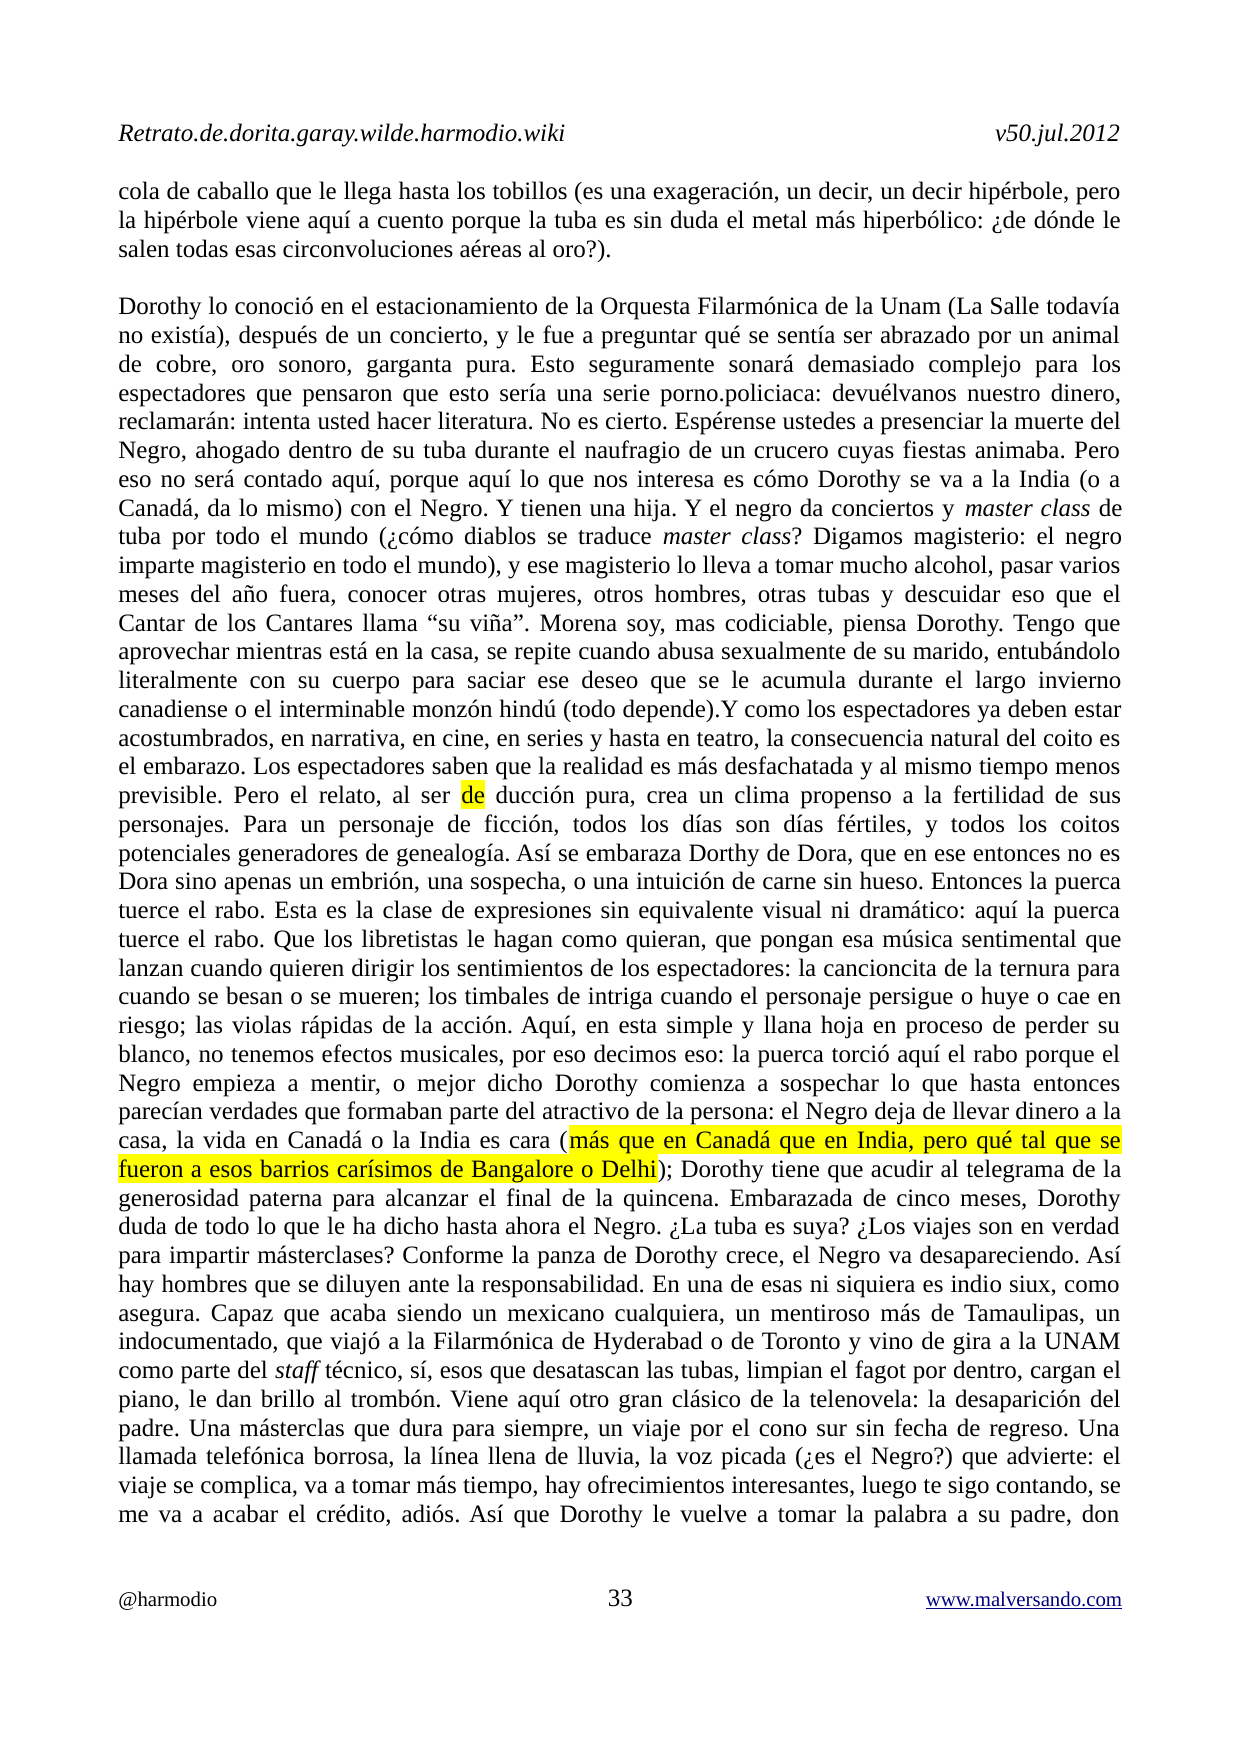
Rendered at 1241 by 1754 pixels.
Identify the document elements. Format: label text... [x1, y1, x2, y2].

text Dorothy lo conoció en el estacionamiento de la Orquesta Filarmónica de la Unam (La Salle todavía no existía), después de un concierto, y le fue a preguntar qué se sentía ser abrazado por un animal de cobre, oro sonoro, garganta pura. Esto seguramente sonará demasiado complejo para los espectadores que pensaron que esto sería una serie porno.policiaca: devuélvanos nuestro dinero, reclamarán: intenta usted hacer literatura. No es cierto. Espérense ustedes a presenciar la muerte del Negro, ahogado dentro de su tuba durante el naufragio de un crucero cuyas fiestas animaba. Pero eso no será contado aquí, porque aquí lo que nos interesa es cómo Dorothy se va a la India (o a Canadá, da lo mismo) con el Negro. Y tienen una hija. Y el negro da conciertos y master class de tuba por todo el mundo (¿cómo diablos se traduce master class? Digamos magisterio: el negro imparte magisterio en todo el mundo), y ese magisterio lo lleva a tomar mucho alcohol, pasar varios meses del año fuera, conocer otras mujeres, otros hombres, otras tubas y descuidar eso que el Cantar de los Cantares llama “su viña”. Morena soy, mas codiciable, piensa Dorothy. Tengo que aprovechar mientras está en la casa, se repite cuando abusa sexualmente de su marido, entubándolo literalmente con su cuerpo para saciar ese deseo que se le acumula durante el largo invierno canadiense o el interminable monzón hindú (todo depende).Y como los espectadores ya deben estar acostumbrados, en narrativa, en cine, en series y hasta en teatro, la consecuencia natural del coito es el embarazo. Los espectadores saben que la realidad es más desfachatada y al mismo tiempo menos previsible. Pero el relato, al ser de ducción pura, crea un clima propenso a la fertilidad de sus personajes. Para un personaje de ficción, todos los días son días fértiles, y todos los coitos potenciales generadores de genealogía. Así se embaraza Dorthy de Dora, que en ese entonces no es Dora sino apenas un embrión, una sospecha, o una intuición de carne sin hueso. Entonces la puerca tuerce el rabo. Esta es la clase de expresiones sin equivalente visual ni dramático: aquí la puerca tuerce el rabo. Que los libretistas le hagan como quieran, que pongan esa música sentimental que lanzan cuando quieren dirigir los sentimientos de los espectadores: la cancioncita de la ternura para cuando se besan o se mueren; los timbales de intriga cuando el personaje persigue o huye o cae en riesgo; las violas rápidas de la acción. Aquí, en esta simple y llana hoja en proceso de perder su blanco, no tenemos efectos musicales, por eso decimos eso: la puerca torció aquí el rabo porque el Negro empieza a mentir, o mejor dicho Dorothy comienza a sospechar lo que hasta entonces parecían verdades que formaban parte del atractivo de la persona: el Negro deja de llevar dinero a la casa, la vida en Canadá o la India es cara (más que en Canadá que en India, pero qué tal que se fueron a esos barrios carísimos de Bangalore o Delhi); Dorothy tiene que acudir al telegrama de la generosidad paterna para alcanzar el final de la quincena. Embarazada de cinco meses, Dorothy duda de todo lo que le ha dicho hasta ahora el Negro. ¿La tuba es suya? ¿Los viajes son en verdad para impartir másterclases? Conforme la panza de Dorothy crece, el Negro va desapareciendo. Así hay hombres que se diluyen ante la responsabilidad. En una de esas ni siquiera es indio siux, como asegura. Capaz que acaba siendo un mexicano cualquiera, un mentiroso más de Tamaulipas, un indocumentado, que viajó a la Filarmónica de Hyderabad o de Toronto y vino de gira a la UNAM como parte del staff técnico, sí, esos que desatascan las tubas, limpian el fagot por dentro, cargan el piano, le dan brillo al trombón. Viene aquí otro gran clásico de la telenovela: la desaparición del padre. Una másterclas que dura para siempre, un viaje por el cono sur sin fecha de regreso. Una llamada telefónica borrosa, la línea llena de lluvia, la voz picada (¿es el Negro?) que advierte: el viaje se complica, va a tomar más tiempo, hay ofrecimientos interesantes, luego te sigo contando, se me va a acabar el crédito, adiós. Así que Dorothy le vuelve a tomar la palabra a su padre, don [118, 291, 1122, 1528]
text cola de caballo que le llega hasta los tobillos (es una exageración, un decir, un decir hipérbole, pero la hipérbole viene aquí a cuento porque la tuba es sin duda el metal más hiperbólico: ¿de dónde le salen todas esas circonvoluciones aéreas al oro?). [118, 176, 1122, 263]
